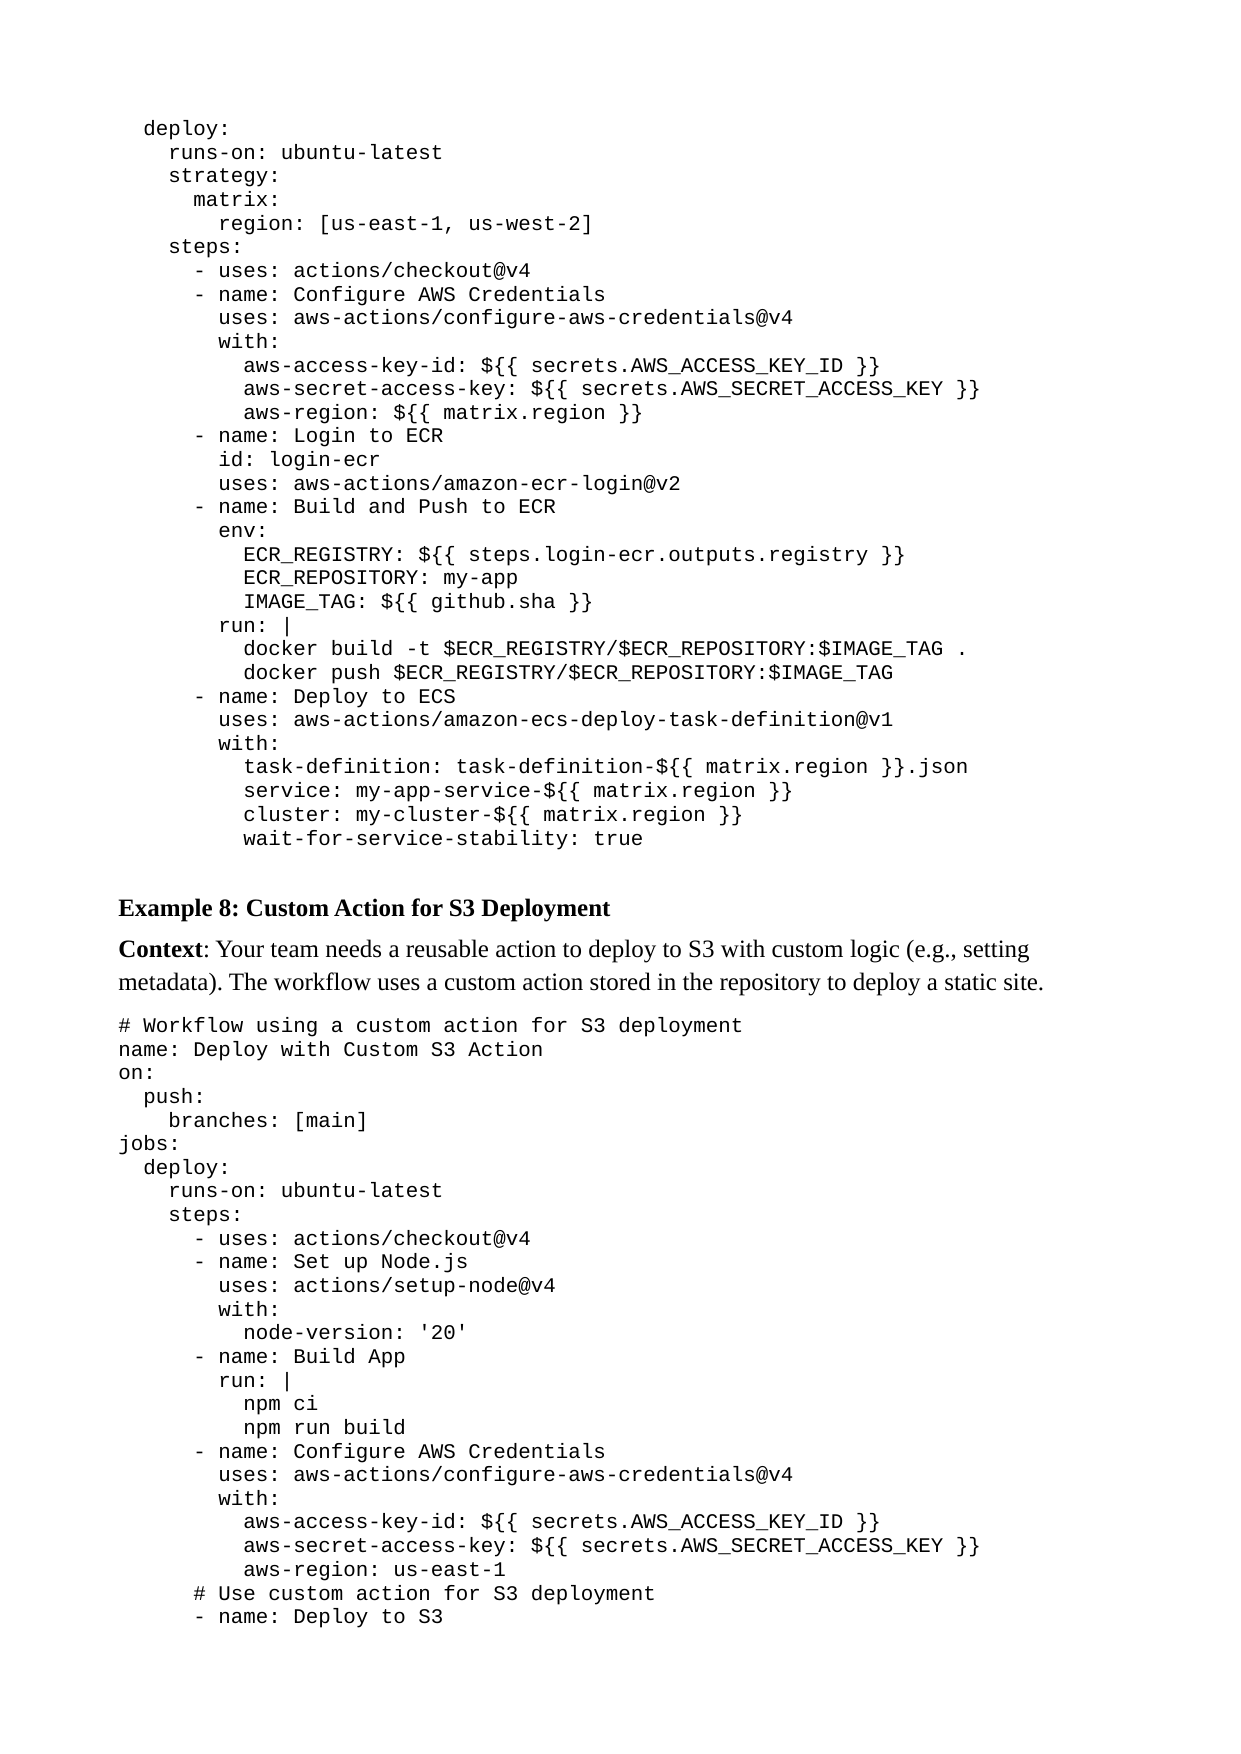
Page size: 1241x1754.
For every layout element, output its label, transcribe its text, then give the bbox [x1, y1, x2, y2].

text aws-region: us-east-1 [118, 1559, 1122, 1582]
text # Workflow using a custom action for S3 deployment [118, 1015, 1122, 1039]
text runs-on: ubuntu-latest [118, 1181, 1122, 1204]
text Context: Your team needs a reusable action to deploy to S3 with custom logic (e.g., setting metadata). The workflow uses a custom action stored in the repository to deploy a static site. [118, 934, 1122, 996]
text uses: aws-actions/configure-aws-credentials@v4 [118, 307, 1122, 331]
text service: my-app-service-${{ matrix.region }} [118, 780, 1122, 804]
text - name: Deploy to ECS [118, 686, 1122, 709]
text with: [118, 1299, 1122, 1322]
text branches: [main] [118, 1109, 1122, 1133]
text on: [118, 1062, 1122, 1086]
text with: [118, 331, 1122, 354]
text ECR_REGISTRY: ${{ steps.login-ecr.outputs.registry }} [118, 544, 1122, 567]
text - name: Build App [118, 1346, 1122, 1370]
text aws-secret-access-key: ${{ secrets.AWS_SECRET_ACCESS_KEY }} [118, 1535, 1122, 1559]
text id: login-ecr [118, 449, 1122, 473]
text - name: Deploy to S3 [118, 1606, 1122, 1630]
text with: [118, 1488, 1122, 1512]
text uses: actions/setup-node@v4 [118, 1275, 1122, 1299]
text IMAGE_TAG: ${{ github.sha }} [118, 591, 1122, 615]
text - name: Set up Node.js [118, 1251, 1122, 1275]
text node-version: '20' [118, 1322, 1122, 1346]
text region: [us-east-1, us-west-2] [118, 213, 1122, 236]
text uses: aws-actions/amazon-ecr-login@v2 [118, 473, 1122, 496]
text env: [118, 520, 1122, 544]
text uses: aws-actions/amazon-ecs-deploy-task-definition@v1 [118, 709, 1122, 733]
text deploy: [118, 118, 1122, 142]
text aws-secret-access-key: ${{ secrets.AWS_SECRET_ACCESS_KEY }} [118, 378, 1122, 402]
text npm ci [118, 1393, 1122, 1417]
text jobs: [118, 1133, 1122, 1157]
text ECR_REPOSITORY: my-app [118, 567, 1122, 591]
text run: | [118, 1370, 1122, 1393]
text steps: [118, 236, 1122, 260]
text aws-access-key-id: ${{ secrets.AWS_ACCESS_KEY_ID }} [118, 1512, 1122, 1535]
text - name: Login to ECR [118, 426, 1122, 449]
text docker push $ECR_REGISTRY/$ECR_REPOSITORY:$IMAGE_TAG [118, 662, 1122, 686]
text push: [118, 1086, 1122, 1109]
text - name: Build and Push to ECR [118, 496, 1122, 520]
text task-definition: task-definition-${{ matrix.region }}.json [118, 757, 1122, 780]
text - uses: actions/checkout@v4 [118, 260, 1122, 284]
text docker build -t $ECR_REGISTRY/$ECR_REPOSITORY:$IMAGE_TAG . [118, 638, 1122, 662]
text cluster: my-cluster-${{ matrix.region }} [118, 804, 1122, 827]
text uses: aws-actions/configure-aws-credentials@v4 [118, 1464, 1122, 1488]
text with: [118, 733, 1122, 757]
text - name: Configure AWS Credentials [118, 1441, 1122, 1464]
text run: | [118, 615, 1122, 638]
text npm run build [118, 1417, 1122, 1441]
text - uses: actions/checkout@v4 [118, 1228, 1122, 1251]
text name: Deploy with Custom S3 Action [118, 1039, 1122, 1062]
text aws-access-key-id: ${{ secrets.AWS_ACCESS_KEY_ID }} [118, 354, 1122, 378]
text strategy: [118, 165, 1122, 189]
text deploy: [118, 1157, 1122, 1181]
text steps: [118, 1204, 1122, 1228]
text runs-on: ubuntu-latest [118, 142, 1122, 165]
text matrix: [118, 189, 1122, 213]
text aws-region: ${{ matrix.region }} [118, 402, 1122, 426]
text wait-for-service-stability: true [118, 827, 1122, 851]
text # Use custom action for S3 deployment [118, 1582, 1122, 1606]
subtitle Example 8: Custom Action for S3 Deployment [118, 893, 1122, 922]
text - name: Configure AWS Credentials [118, 284, 1122, 307]
